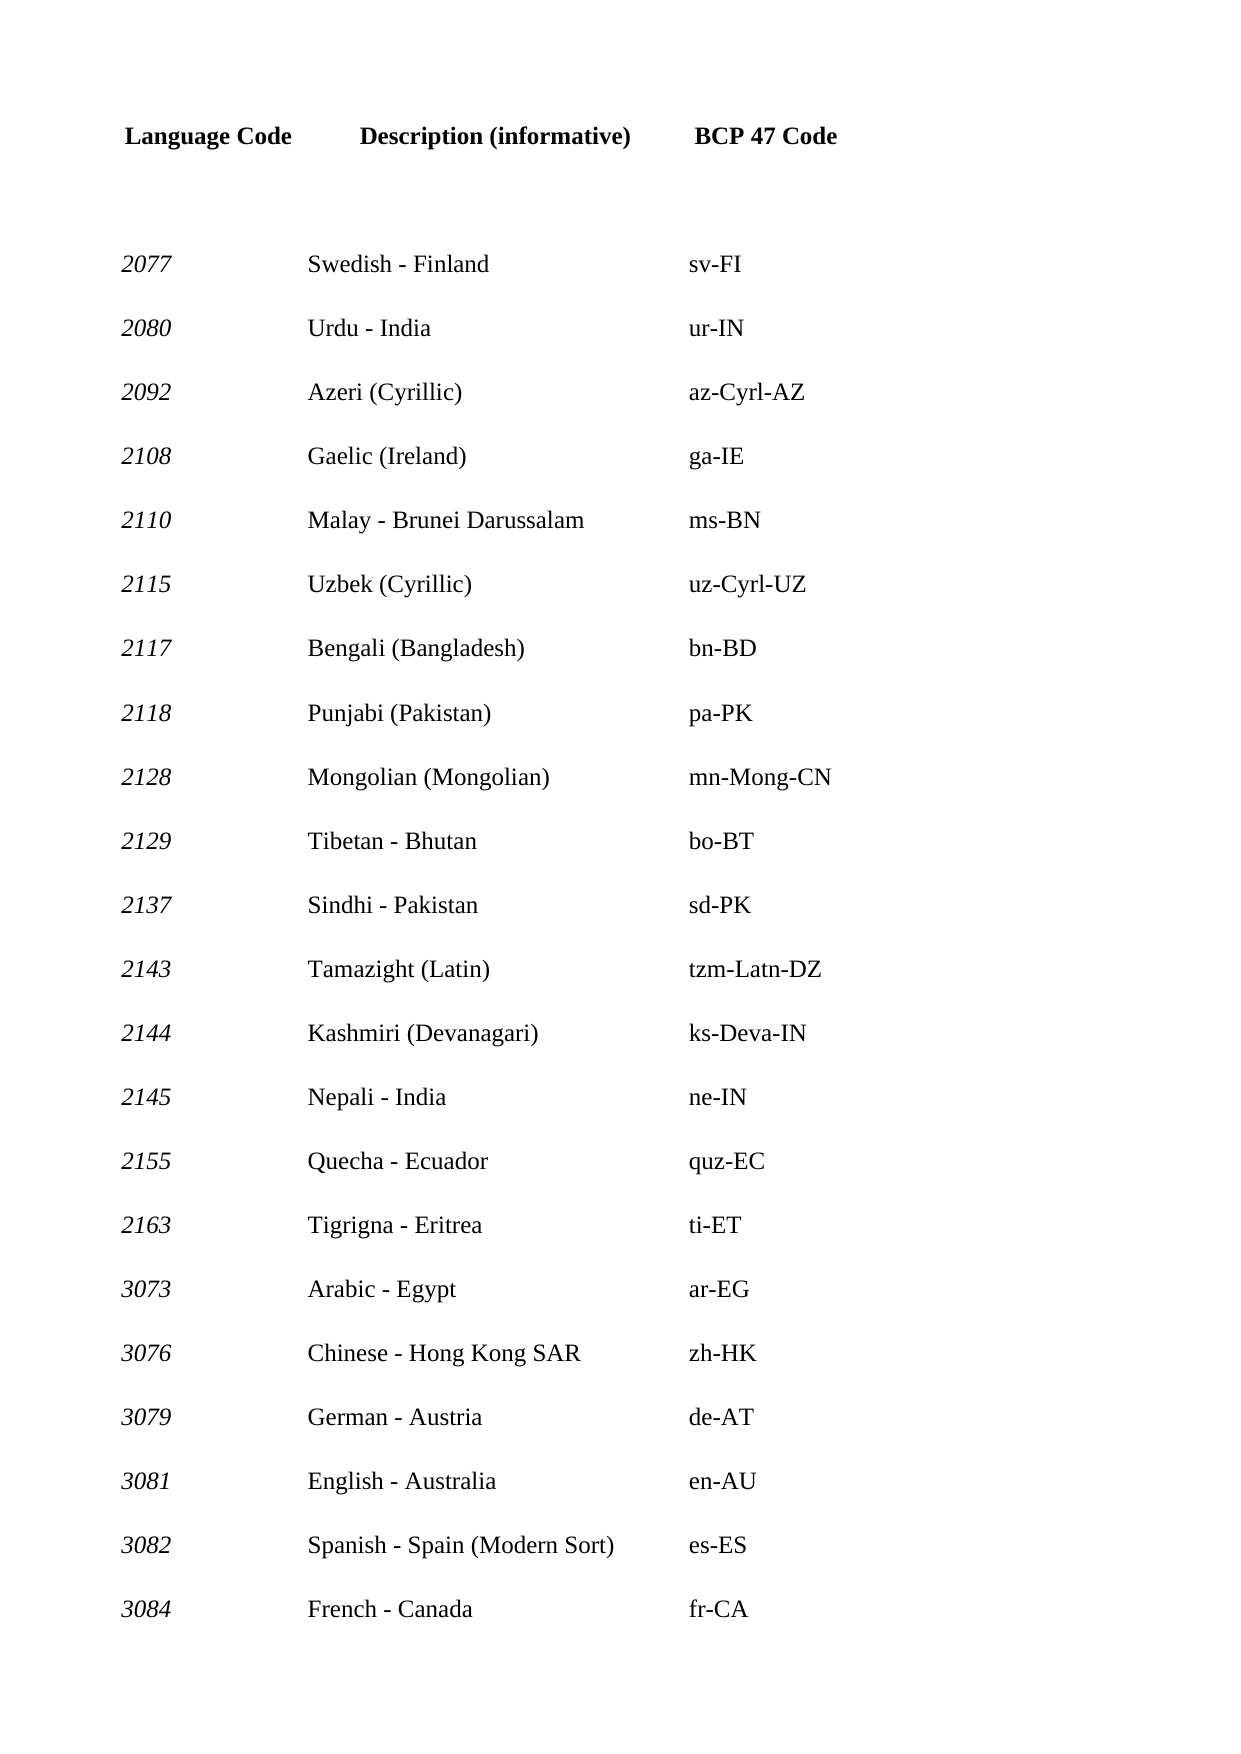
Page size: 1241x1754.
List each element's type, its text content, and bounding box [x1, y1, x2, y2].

table_cell Tamazight (Latin) [305, 951, 686, 1015]
table_cell ks-Deva-IN [686, 1015, 846, 1079]
table_cell ur-IN [686, 310, 846, 374]
table_cell sd-PK [686, 887, 846, 951]
table_cell 2137 [118, 887, 304, 951]
table_cell Quecha - Ecuador [305, 1143, 686, 1207]
table_header Language Code [118, 118, 304, 182]
table_cell French - Canada [305, 1592, 686, 1626]
table_cell 2144 [118, 1015, 304, 1079]
table_cell Kashmiri (Devanagari) [305, 1015, 686, 1079]
table_cell [686, 182, 846, 246]
table_cell Bengali (Bangladesh) [305, 631, 686, 695]
table_cell 2092 [118, 374, 304, 438]
table_cell en-AU [686, 1464, 846, 1527]
table_cell [118, 182, 304, 246]
table_cell English - Australia [305, 1464, 686, 1527]
table_cell ar-EG [686, 1271, 846, 1335]
table_cell ti-ET [686, 1207, 846, 1271]
table_cell Urdu - India [305, 310, 686, 374]
table_cell 2128 [118, 759, 304, 823]
table_cell [305, 182, 686, 246]
table_cell az-Cyrl-AZ [686, 374, 846, 438]
table_cell fr-CA [686, 1592, 846, 1626]
table_cell Tibetan - Bhutan [305, 823, 686, 887]
table_cell 3081 [118, 1464, 304, 1527]
table_cell Gaelic (Ireland) [305, 439, 686, 502]
table_cell sv-FI [686, 246, 846, 310]
table_cell 3079 [118, 1399, 304, 1463]
table_cell Uzbek (Cyrillic) [305, 567, 686, 631]
table_cell 2118 [118, 695, 304, 759]
table_cell ga-IE [686, 439, 846, 502]
table_header BCP 47 Code [686, 118, 846, 182]
table_cell Arabic - Egypt [305, 1271, 686, 1335]
table_cell quz-EC [686, 1143, 846, 1207]
table_cell 2129 [118, 823, 304, 887]
table_cell Malay - Brunei Darussalam [305, 503, 686, 567]
table_cell German - Austria [305, 1399, 686, 1463]
table_cell 2108 [118, 439, 304, 502]
table_cell 3076 [118, 1335, 304, 1399]
table_cell 2110 [118, 503, 304, 567]
table_cell Azeri (Cyrillic) [305, 374, 686, 438]
table_cell de-AT [686, 1399, 846, 1463]
table_cell 2143 [118, 951, 304, 1015]
table_cell 2117 [118, 631, 304, 695]
table_cell 3073 [118, 1271, 304, 1335]
table_cell Nepali - India [305, 1079, 686, 1143]
table_cell 2080 [118, 310, 304, 374]
table_cell zh-HK [686, 1335, 846, 1399]
table_cell bo-BT [686, 823, 846, 887]
table_cell Chinese - Hong Kong SAR [305, 1335, 686, 1399]
table_cell mn-Mong-CN [686, 759, 846, 823]
table_cell Punjabi (Pakistan) [305, 695, 686, 759]
table_cell bn-BD [686, 631, 846, 695]
table_cell tzm-Latn-DZ [686, 951, 846, 1015]
table_cell 3084 [118, 1592, 304, 1626]
table_cell 3082 [118, 1528, 304, 1592]
table_cell Sindhi - Pakistan [305, 887, 686, 951]
table_cell 2145 [118, 1079, 304, 1143]
table_cell uz-Cyrl-UZ [686, 567, 846, 631]
table_cell ms-BN [686, 503, 846, 567]
table_cell ne-IN [686, 1079, 846, 1143]
table_cell 2163 [118, 1207, 304, 1271]
table_cell 2155 [118, 1143, 304, 1207]
table_cell Tigrigna - Eritrea [305, 1207, 686, 1271]
table_cell Spanish - Spain (Modern Sort) [305, 1528, 686, 1592]
table_cell Swedish - Finland [305, 246, 686, 310]
table_cell es-ES [686, 1528, 846, 1592]
table_cell 2077 [118, 246, 304, 310]
table_cell Mongolian (Mongolian) [305, 759, 686, 823]
table_cell 2115 [118, 567, 304, 631]
table_header Description (informative) [305, 118, 686, 182]
table_cell pa-PK [686, 695, 846, 759]
